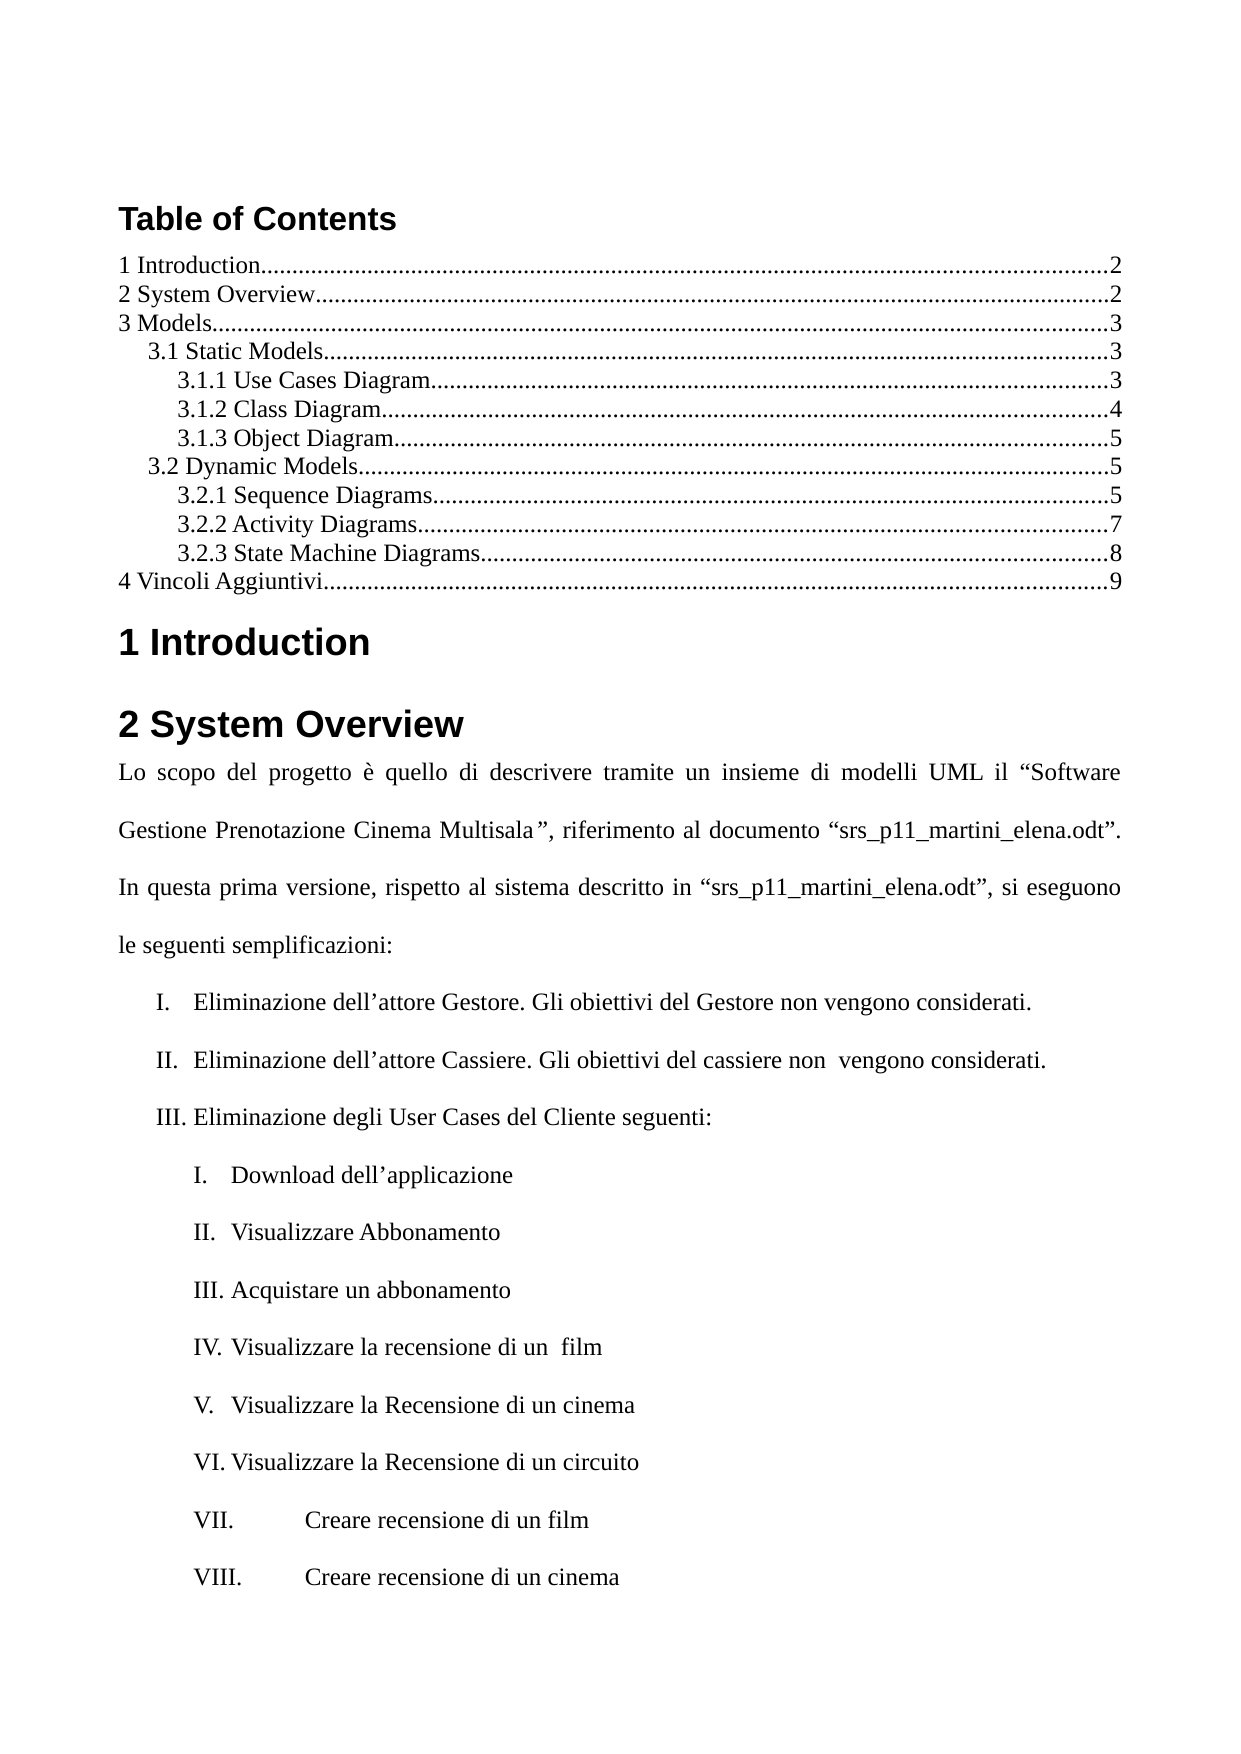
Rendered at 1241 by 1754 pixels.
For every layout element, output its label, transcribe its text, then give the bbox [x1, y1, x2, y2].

list Visualizzare la Recensione di un circuito [193, 1447, 1122, 1476]
list Eliminazione degli User Cases del Cliente seguenti: [156, 1102, 1122, 1131]
list Acquistare un abbonamento [193, 1275, 1122, 1304]
text 3.2.1 Sequence Diagrams 5 [177, 480, 1122, 509]
text 1 Introduction 2 [118, 250, 1122, 279]
list Visualizzare Abbonamento [193, 1217, 1122, 1246]
list Eliminazione dell’attore Cassiere. Gli obiettivi del cassiere non vengono considerati. [156, 1045, 1122, 1074]
text 3.1 Static Models 3 [148, 336, 1122, 365]
text 3.2 Dynamic Models 5 [148, 451, 1122, 480]
text 3.2.3 State Machine Diagrams 8 [177, 538, 1122, 566]
list Creare recensione di un cinema [193, 1562, 1122, 1591]
list Eliminazione dell’attore Gestore. Gli obiettivi del Gestore non vengono considerati. [156, 987, 1122, 1016]
text 3.1.3 Object Diagram 5 [177, 423, 1122, 451]
text 3.2.2 Activity Diagrams 7 [177, 509, 1122, 538]
text 4 Vincoli Aggiuntivi 9 [118, 566, 1122, 595]
text Lo scopo del progetto è quello di descrivere tramite un insieme di modelli UML il “Software Gestione Prenotazione Cinema Multisala”, riferimento al documento “srs_p11_martini_elena.odt”. In questa prima versione, rispetto al sistema descritto in “srs_p11_martini_elena.odt”, si eseguono le seguenti semplificazioni: [118, 757, 1122, 959]
list Visualizzare la recensione di un film [193, 1332, 1122, 1361]
text 3 Models 3 [118, 308, 1122, 336]
list Visualizzare la Recensione di un cinema [193, 1390, 1122, 1419]
text 3.1.1 Use Cases Diagram 3 [177, 365, 1122, 394]
list Download dell’applicazione [193, 1160, 1122, 1189]
text 2 System Overview 2 [118, 279, 1122, 308]
subtitle 2 System Overview [118, 701, 1122, 745]
list Creare recensione di un film [193, 1505, 1122, 1534]
text 3.1.2 Class Diagram 4 [177, 394, 1122, 423]
subtitle Table of Contents [118, 199, 1122, 238]
subtitle 1 Introduction [118, 620, 1122, 664]
